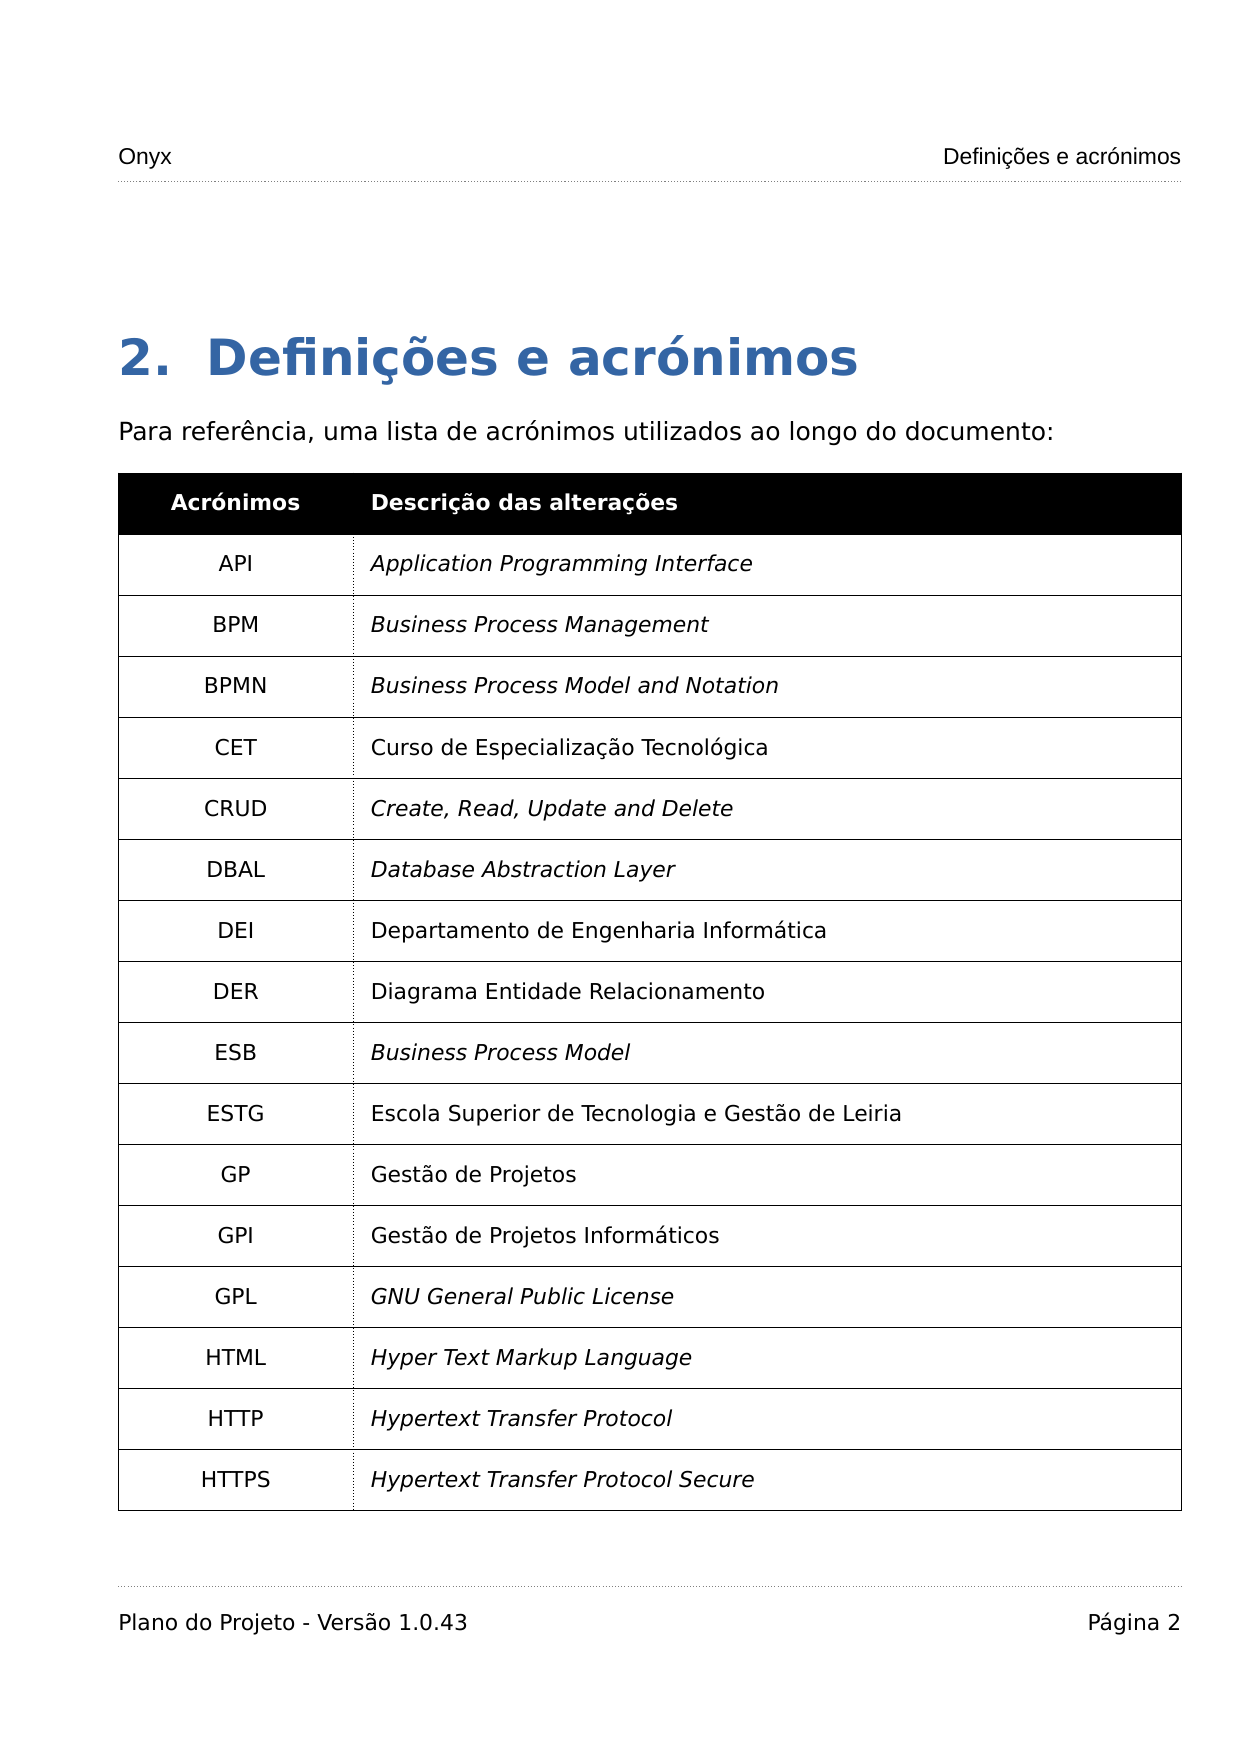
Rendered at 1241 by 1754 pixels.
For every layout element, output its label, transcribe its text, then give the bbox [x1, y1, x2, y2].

table_cell Hypertext Transfer Protocol [353, 1389, 1181, 1449]
table_cell HTTPS [119, 1450, 353, 1510]
table_cell ESB [119, 1023, 353, 1083]
table_cell GPI [119, 1206, 353, 1266]
table_cell Gestão de Projetos [353, 1145, 1181, 1205]
table_cell Business Process Model and Notation [353, 657, 1181, 717]
table_cell API [119, 535, 353, 595]
table_cell DBAL [119, 840, 353, 900]
table_cell Business Process Management [353, 596, 1181, 656]
table_cell GNU General Public License [353, 1267, 1181, 1327]
table_cell Hyper Text Markup Language [353, 1328, 1181, 1388]
table_cell ESTG [119, 1084, 353, 1144]
table_cell CET [119, 718, 353, 778]
table_cell GPL [119, 1267, 353, 1327]
table_cell Hypertext Transfer Protocol Secure [353, 1450, 1181, 1510]
table_cell Diagrama Entidade Relacionamento [353, 962, 1181, 1022]
subtitle Definições e acrónimos [118, 329, 1181, 388]
table_cell BPM [119, 596, 353, 656]
table_cell Business Process Model [353, 1023, 1181, 1083]
text Para referência, uma lista de acrónimos utilizados ao longo do documento: [118, 417, 1181, 446]
table_cell DEI [119, 901, 353, 961]
table_cell Application Programming Interface [353, 535, 1181, 595]
table_header Acrónimos [119, 474, 353, 534]
table_header Descrição das alterações [354, 474, 1181, 534]
table_cell Curso de Especialização Tecnológica [353, 718, 1181, 778]
table_cell DER [119, 962, 353, 1022]
table_cell GP [119, 1145, 353, 1205]
table_cell BPMN [119, 657, 353, 717]
table_cell Escola Superior de Tecnologia e Gestão de Leiria [353, 1084, 1181, 1144]
table_cell Create, Read, Update and Delete [353, 779, 1181, 839]
table_cell Database Abstraction Layer [353, 840, 1181, 900]
table_cell Departamento de Engenharia Informática [353, 901, 1181, 961]
table_cell HTML [119, 1328, 353, 1388]
table_cell Gestão de Projetos Informáticos [353, 1206, 1181, 1266]
table_cell CRUD [119, 779, 353, 839]
table_cell HTTP [119, 1389, 353, 1449]
